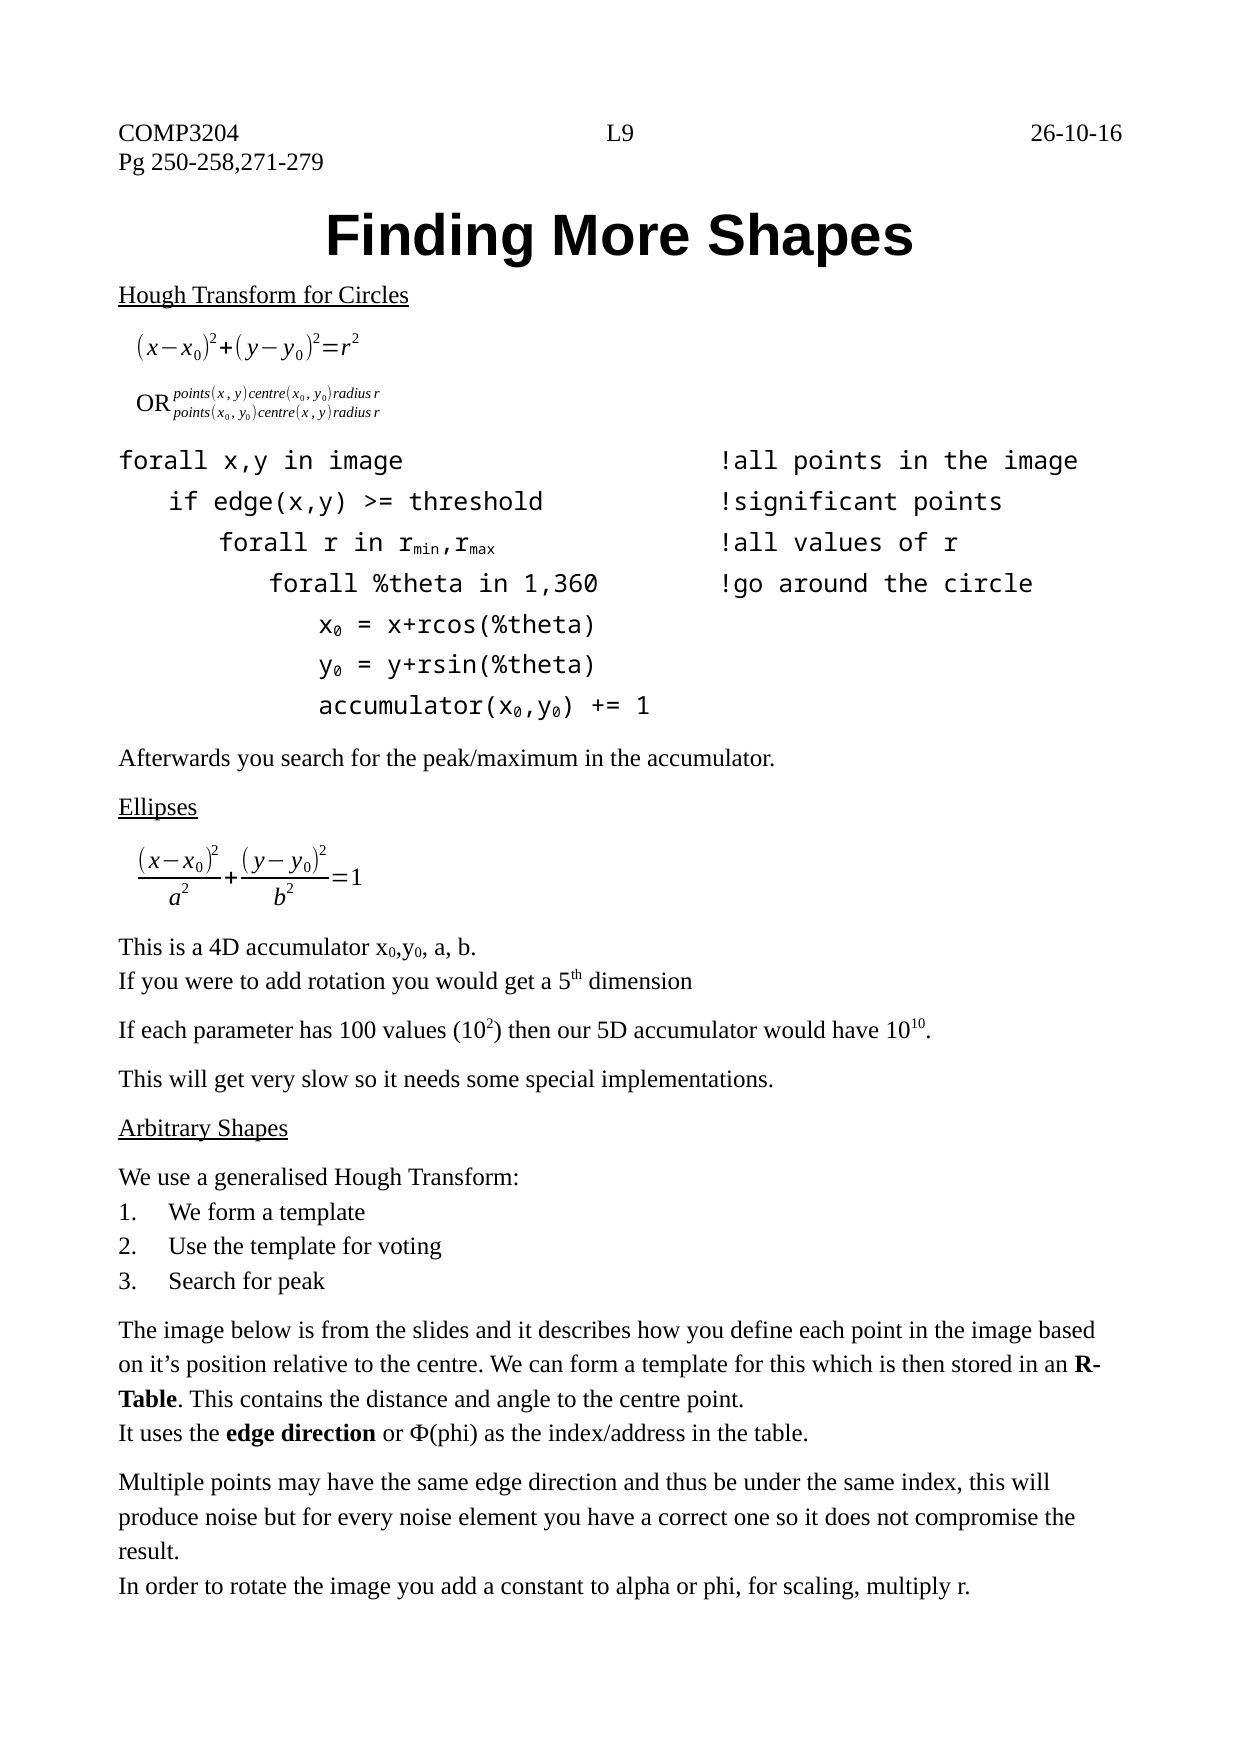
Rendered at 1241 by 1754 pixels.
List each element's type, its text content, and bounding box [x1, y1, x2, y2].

text This is a 4D accumulator x0,y0, a, b. If you were to add rotation you would get a 5th dimension [118, 932, 1122, 995]
text Multiple points may have the same edge direction and thus be under the same index, this will produce noise but for every noise element you have a correct one so it does not compromise the result. In order to rotate the image you add a constant to alpha or phi, for scaling, multiply r. [118, 1467, 1122, 1599]
text This will get very slow so it needs some special implementations. [118, 1064, 1122, 1093]
text Afterwards you search for the peak/maximum in the accumulator. [118, 743, 1122, 772]
text We use a generalised Hough Transform: 1. We form a template 2. Use the template for voting 3. Search for peak [118, 1162, 1122, 1294]
text If each parameter has 100 values (102) then our 5D accumulator would have 1010. [118, 1015, 1122, 1044]
text forall x,y in image !all points in the image if edge(x,y) >= threshold !significant points forall r in rmin,rmax !all values of r forall %theta in 1,360 !go around the circle x0 = x+rcos(%theta) y0 = y+rsin(%theta) accumulator(x0,y0) += 1 [118, 443, 1122, 722]
title Finding More Shapes [118, 201, 1122, 268]
text Arbitrary Shapes [118, 1113, 1122, 1142]
text Ellipses [118, 792, 1122, 821]
text The image below is from the slides and it describes how you define each point in the image based on it’s position relative to the centre. We can form a template for this which is then stored in an R-Table. This contains the distance and angle to the centre point. It uses the edge direction or Ф(phi) as the index/address in the table. [118, 1315, 1122, 1447]
text Hough Transform for Circles [118, 280, 1122, 309]
text Pg 250-258,271-279 [118, 147, 1122, 176]
text COMP3204 L9 26-10-16 [118, 118, 1122, 147]
